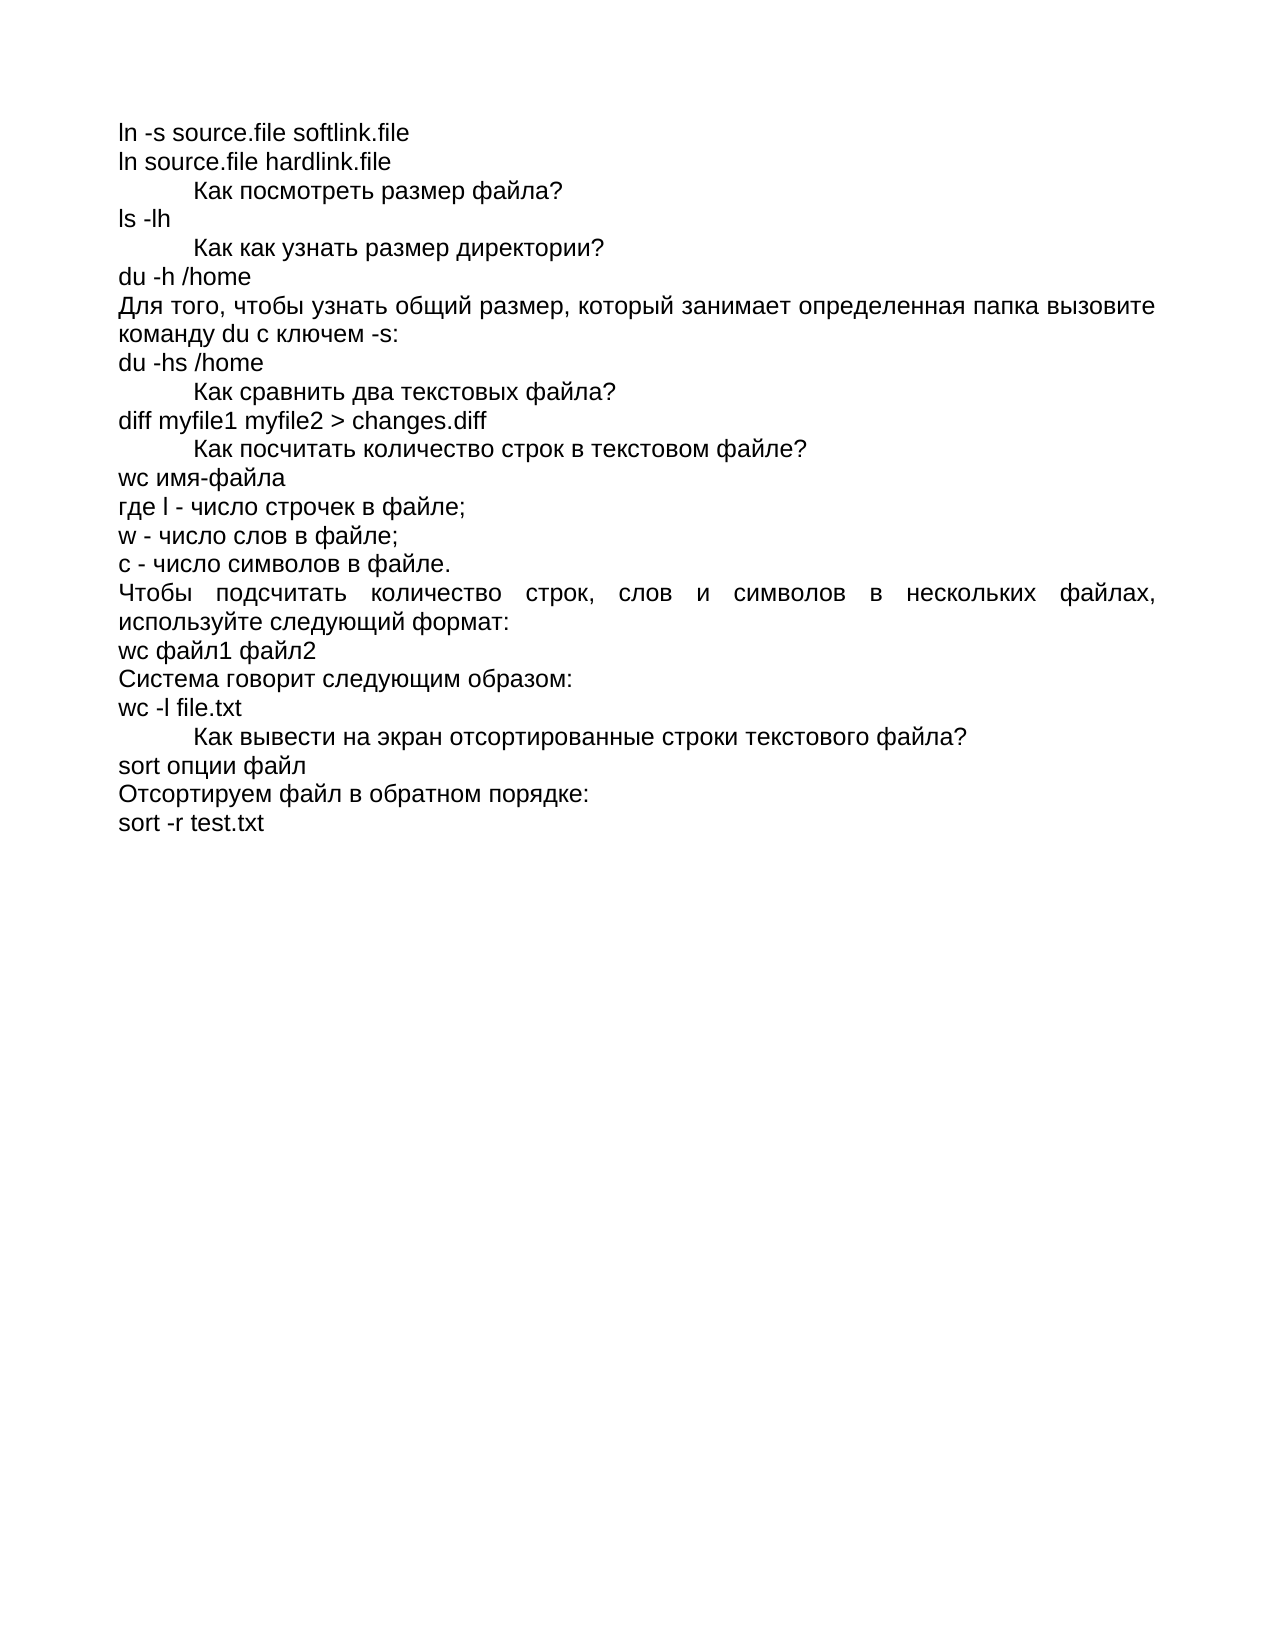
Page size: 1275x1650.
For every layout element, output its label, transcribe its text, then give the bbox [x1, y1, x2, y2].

text Как сравнить два текстовых файла? [118, 377, 1157, 406]
text Как как узнать размер директории? [118, 233, 1157, 262]
text Для того, чтобы узнать общий размер, который занимает определенная папка вызовите команду du с ключем -s: [118, 291, 1157, 348]
text Как вывести на экран отсортированные строки текстового файла? [118, 722, 1157, 751]
text du -hs /home [118, 348, 1157, 377]
text Как посмотреть размер файла? [118, 176, 1157, 204]
text Как посчитать количество строк в текстовом файле? [118, 434, 1157, 463]
text где l - число строчек в файле; [118, 492, 1157, 521]
text Система говорит следующим образом: [118, 664, 1157, 693]
text diff myfile1 myfile2 > changes.diff [118, 406, 1157, 434]
text Чтобы подсчитать количество строк, слов и символов в нескольких файлах, используйте следующий формат: [118, 578, 1157, 636]
text ln -s source.file softlink.file [118, 118, 1157, 147]
text wc имя-файла [118, 463, 1157, 492]
text sort -r test.txt [118, 808, 1157, 837]
text du -h /home [118, 262, 1157, 291]
text wc файл1 файл2 [118, 636, 1157, 664]
text Отсортируем файл в обратном порядке: [118, 779, 1157, 808]
text ln source.file hardlink.file [118, 147, 1157, 176]
text w - число слов в файле; [118, 521, 1157, 549]
text wc -l file.txt [118, 693, 1157, 722]
text sort опции файл [118, 751, 1157, 779]
text ls -lh [118, 204, 1157, 233]
text c - число символов в файле. [118, 549, 1157, 578]
